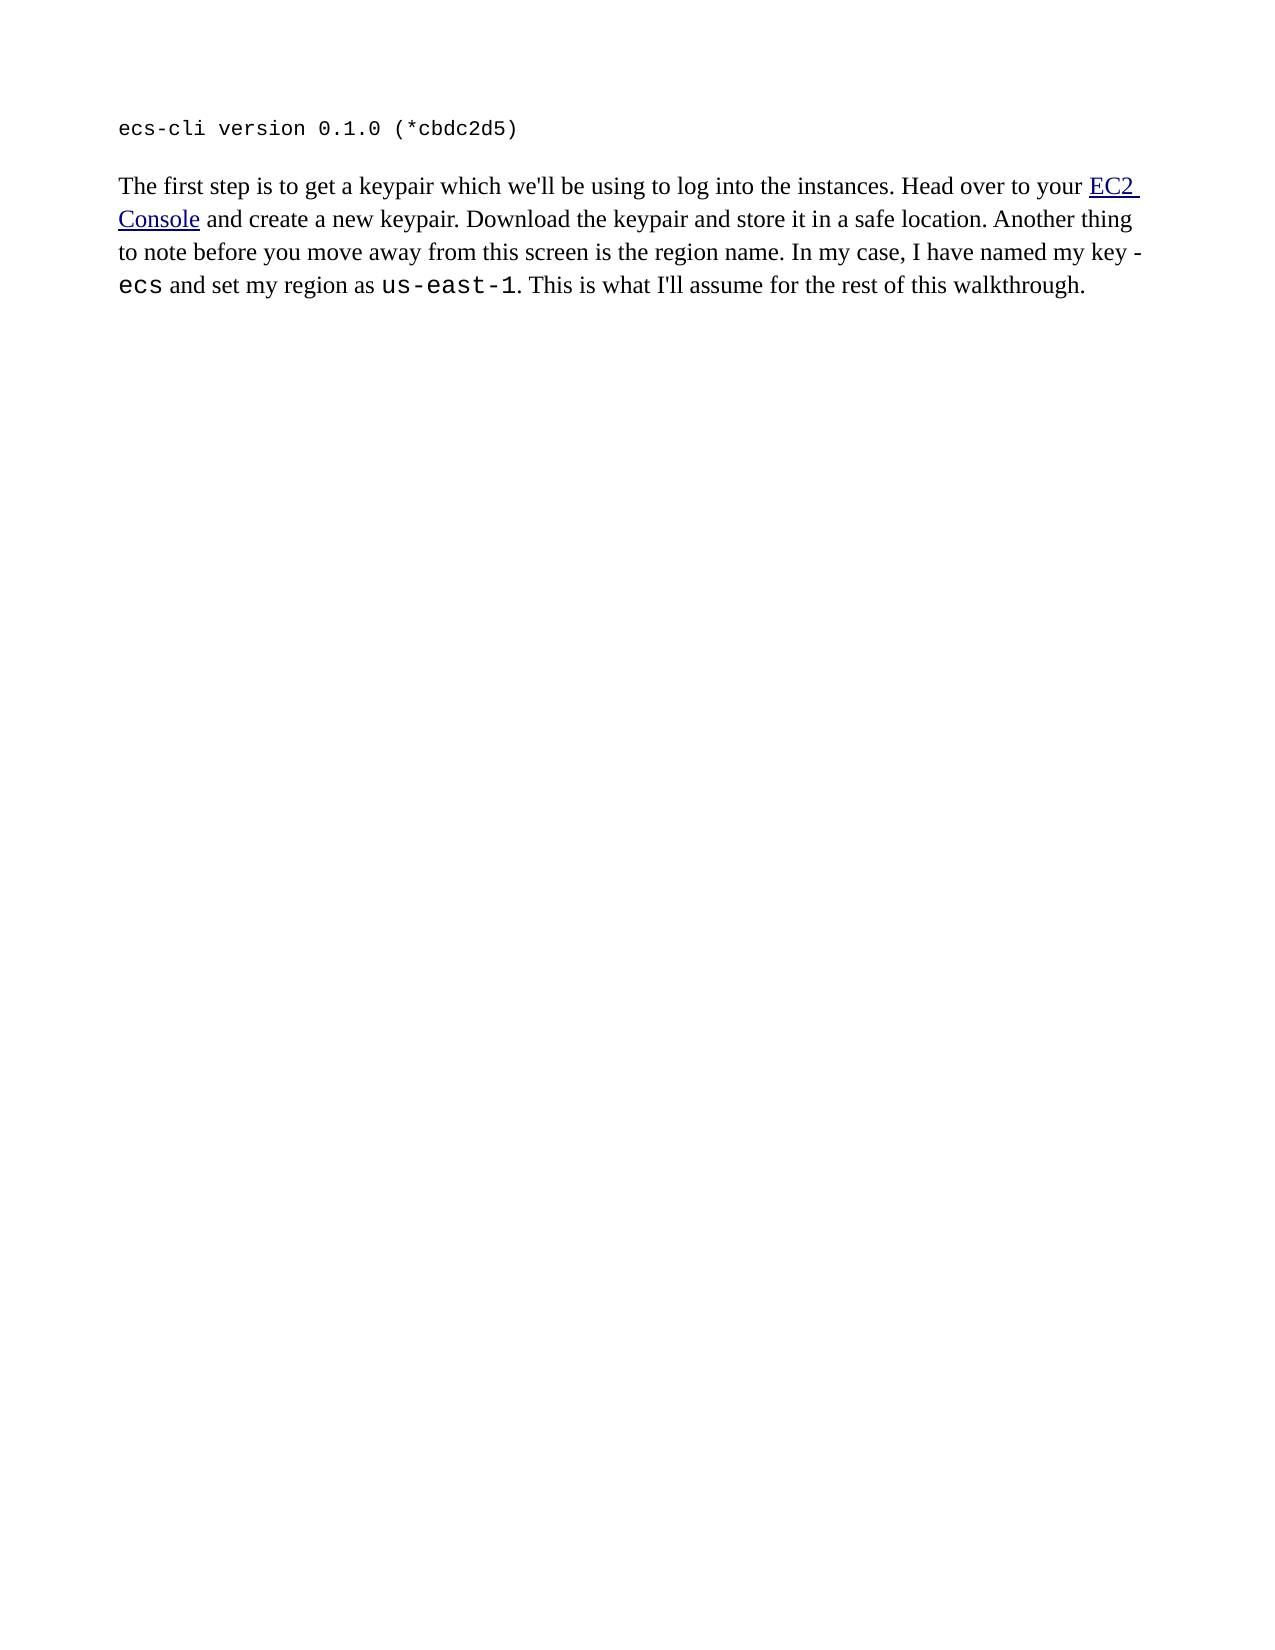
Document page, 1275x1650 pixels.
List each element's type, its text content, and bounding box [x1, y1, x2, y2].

text The first step is to get a keypair which we'll be using to log into the instances. Head over to your EC2 Console and create a new keypair. Download the keypair and store it in a safe location. Another thing to note before you move away from this screen is the region name. In my case, I have named my key - ecs and set my region as us-east-1. This is what I'll assume for the rest of this walkthrough. [118, 171, 1157, 301]
text ecs-cli version 0.1.0 (*cbdc2d5) [118, 118, 1157, 142]
